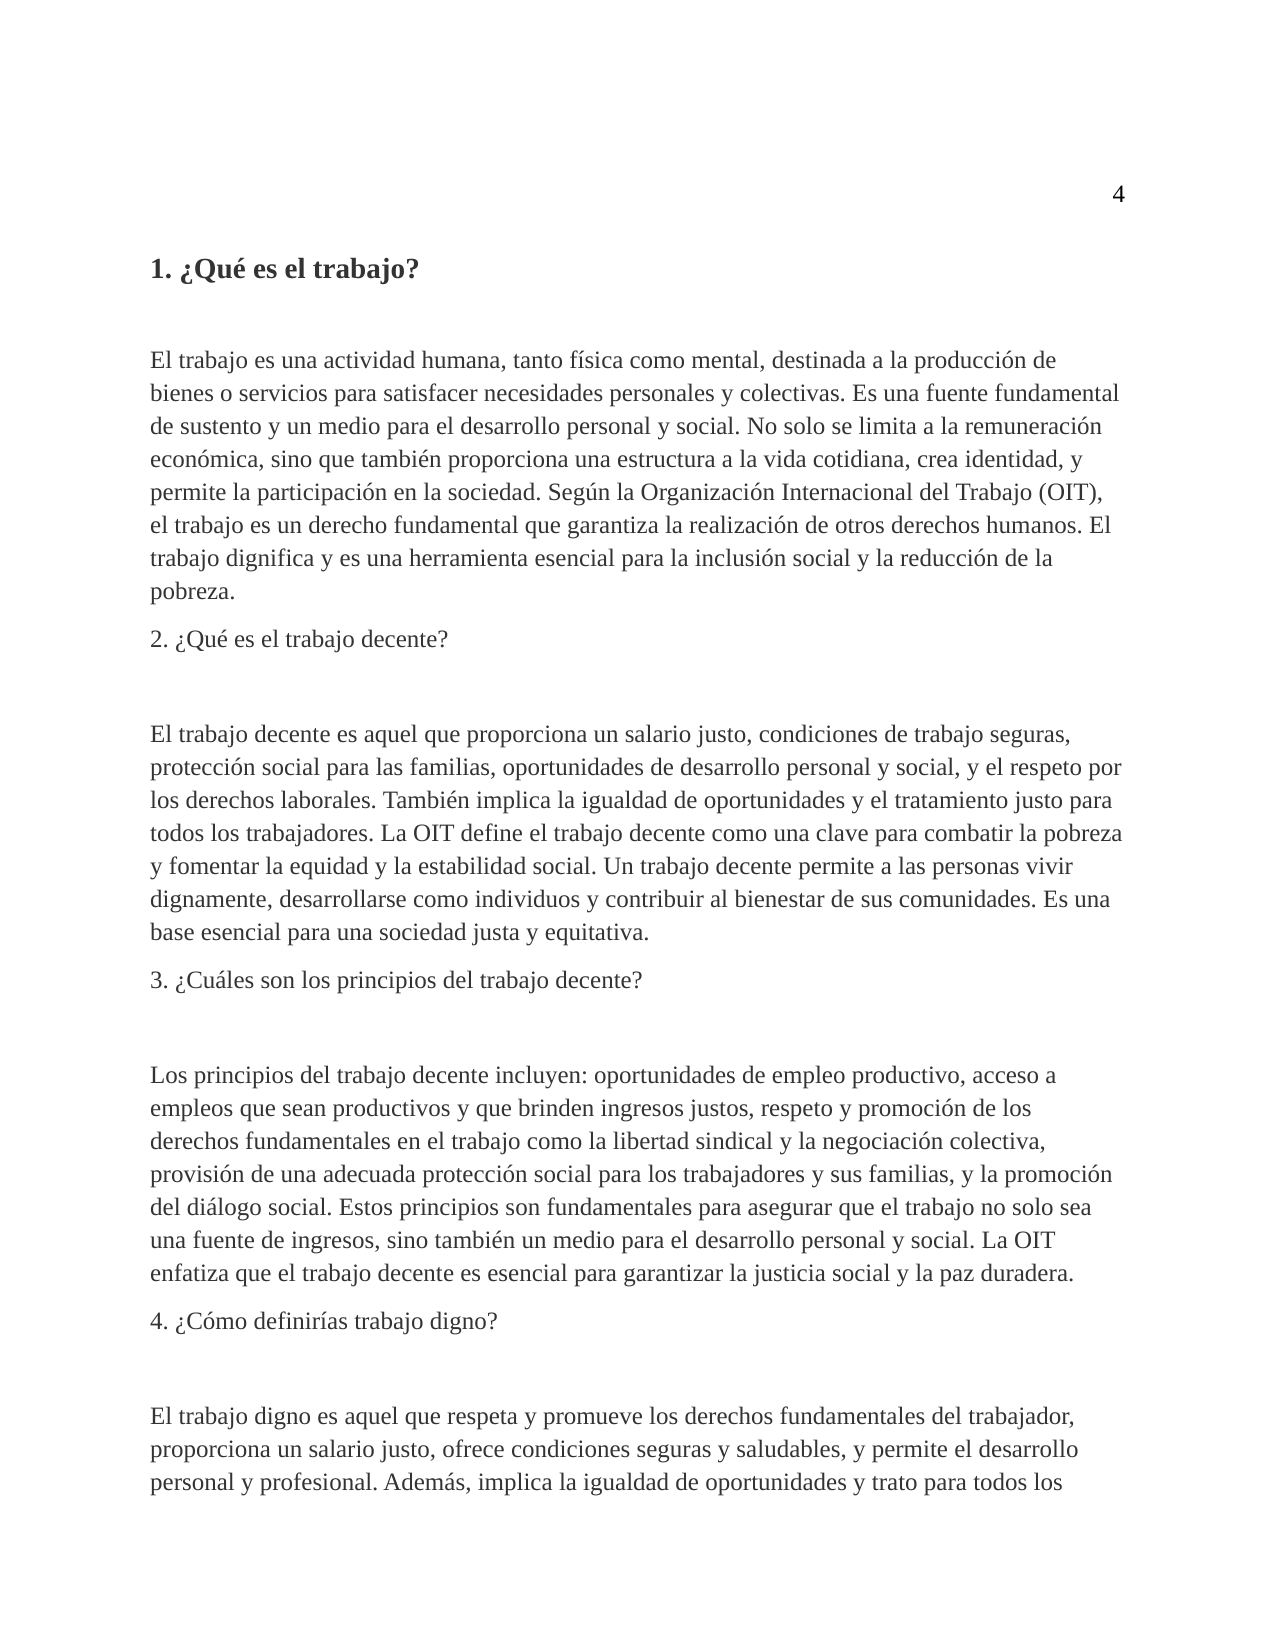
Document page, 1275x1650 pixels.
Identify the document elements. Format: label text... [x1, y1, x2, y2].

text El trabajo decente es aquel que proporciona un salario justo, condiciones de trabajo seguras, protección social para las familias, oportunidades de desarrollo personal y social, y el respeto por los derechos laborales. También implica la igualdad de oportunidades y el tratamiento justo para todos los trabajadores. La OIT define el trabajo decente como una clave para combatir la pobreza y fomentar la equidad y la estabilidad social. Un trabajo decente permite a las personas vivir dignamente, desarrollarse como individuos y contribuir al bienestar de sus comunidades. Es una base esencial para una sociedad justa y equitativa. [150, 719, 1125, 946]
text Los principios del trabajo decente incluyen: oportunidades de empleo productivo, acceso a empleos que sean productivos y que brinden ingresos justos, respeto y promoción de los derechos fundamentales en el trabajo como la libertad sindical y la negociación colectiva, provisión de una adecuada protección social para los trabajadores y sus familias, y la promoción del diálogo social. Estos principios son fundamentales para asegurar que el trabajo no solo sea una fuente de ingresos, sino también un medio para el desarrollo personal y social. La OIT enfatiza que el trabajo decente es esencial para garantizar la justicia social y la paz duradera. [150, 1060, 1125, 1287]
text 3. ¿Cuáles son los principios del trabajo decente? [150, 965, 1125, 994]
text El trabajo es una actividad humana, tanto física como mental, destinada a la producción de bienes o servicios para satisfacer necesidades personales y colectivas. Es una fuente fundamental de sustento y un medio para el desarrollo personal y social. No solo se limita a la remuneración económica, sino que también proporciona una estructura a la vida cotidiana, crea identidad, y permite la participación en la sociedad. Según la Organización Internacional del Trabajo (OIT), el trabajo es un derecho fundamental que garantiza la realización de otros derechos humanos. El trabajo dignifica y es una herramienta esencial para la inclusión social y la reducción de la pobreza. [150, 345, 1125, 605]
text 2. ¿Qué es el trabajo decente? [150, 624, 1125, 653]
text 4. ¿Cómo definirías trabajo digno? [150, 1306, 1125, 1334]
text El trabajo digno es aquel que respeta y promueve los derechos fundamentales del trabajador, proporciona un salario justo, ofrece condiciones seguras y saludables, y permite el desarrollo personal y profesional. Además, implica la igualdad de oportunidades y trato para todos los [150, 1401, 1125, 1496]
subtitle 1. ¿Qué es el trabajo? [150, 252, 1125, 285]
